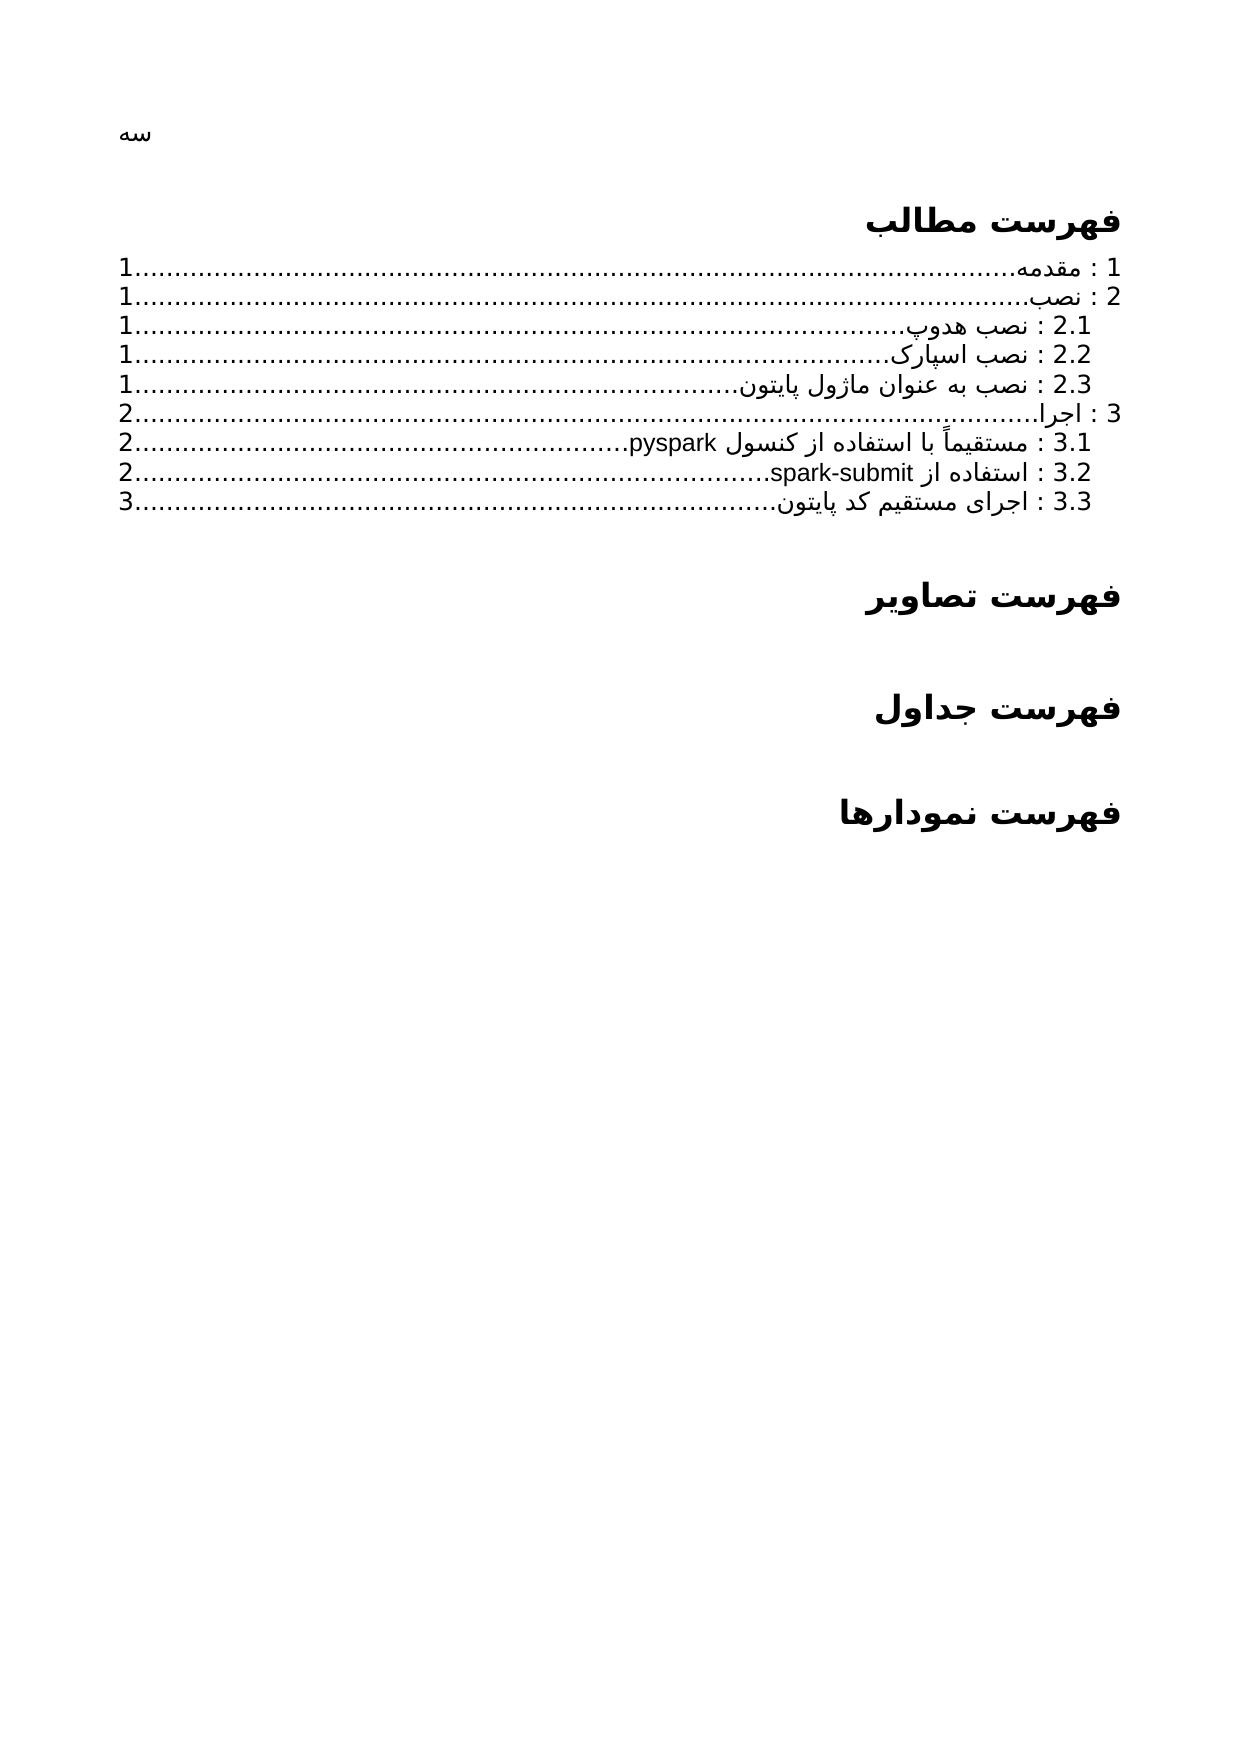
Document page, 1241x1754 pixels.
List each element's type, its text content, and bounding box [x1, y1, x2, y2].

text 3.1 : مستقیماً با استفاده از کنسول pyspark 2 [118, 428, 1093, 457]
text 2.3 : نصب به عنوان ماژول پایتون 1 [118, 370, 1093, 399]
subtitle فهرست تصاویر [118, 576, 1122, 615]
text 2 : نصب 1 [118, 282, 1122, 311]
subtitle فهرست مطالب [118, 202, 1122, 241]
text 2.2 : نصب اسپارک 1 [118, 341, 1093, 370]
text 1 : مقدمه 1 [118, 253, 1122, 282]
subtitle فهرست جداول [118, 688, 1122, 727]
subtitle فهرست نمودارها [118, 793, 1122, 832]
text 3.3 : اجرای مستقیم کد پایتون 3 [118, 487, 1093, 516]
text 2.1 : نصب هدوپ 1 [118, 311, 1093, 341]
text 3 : اجرا 2 [118, 399, 1122, 428]
text 3.2 : استفاده از spark-submit 2 [118, 457, 1093, 487]
